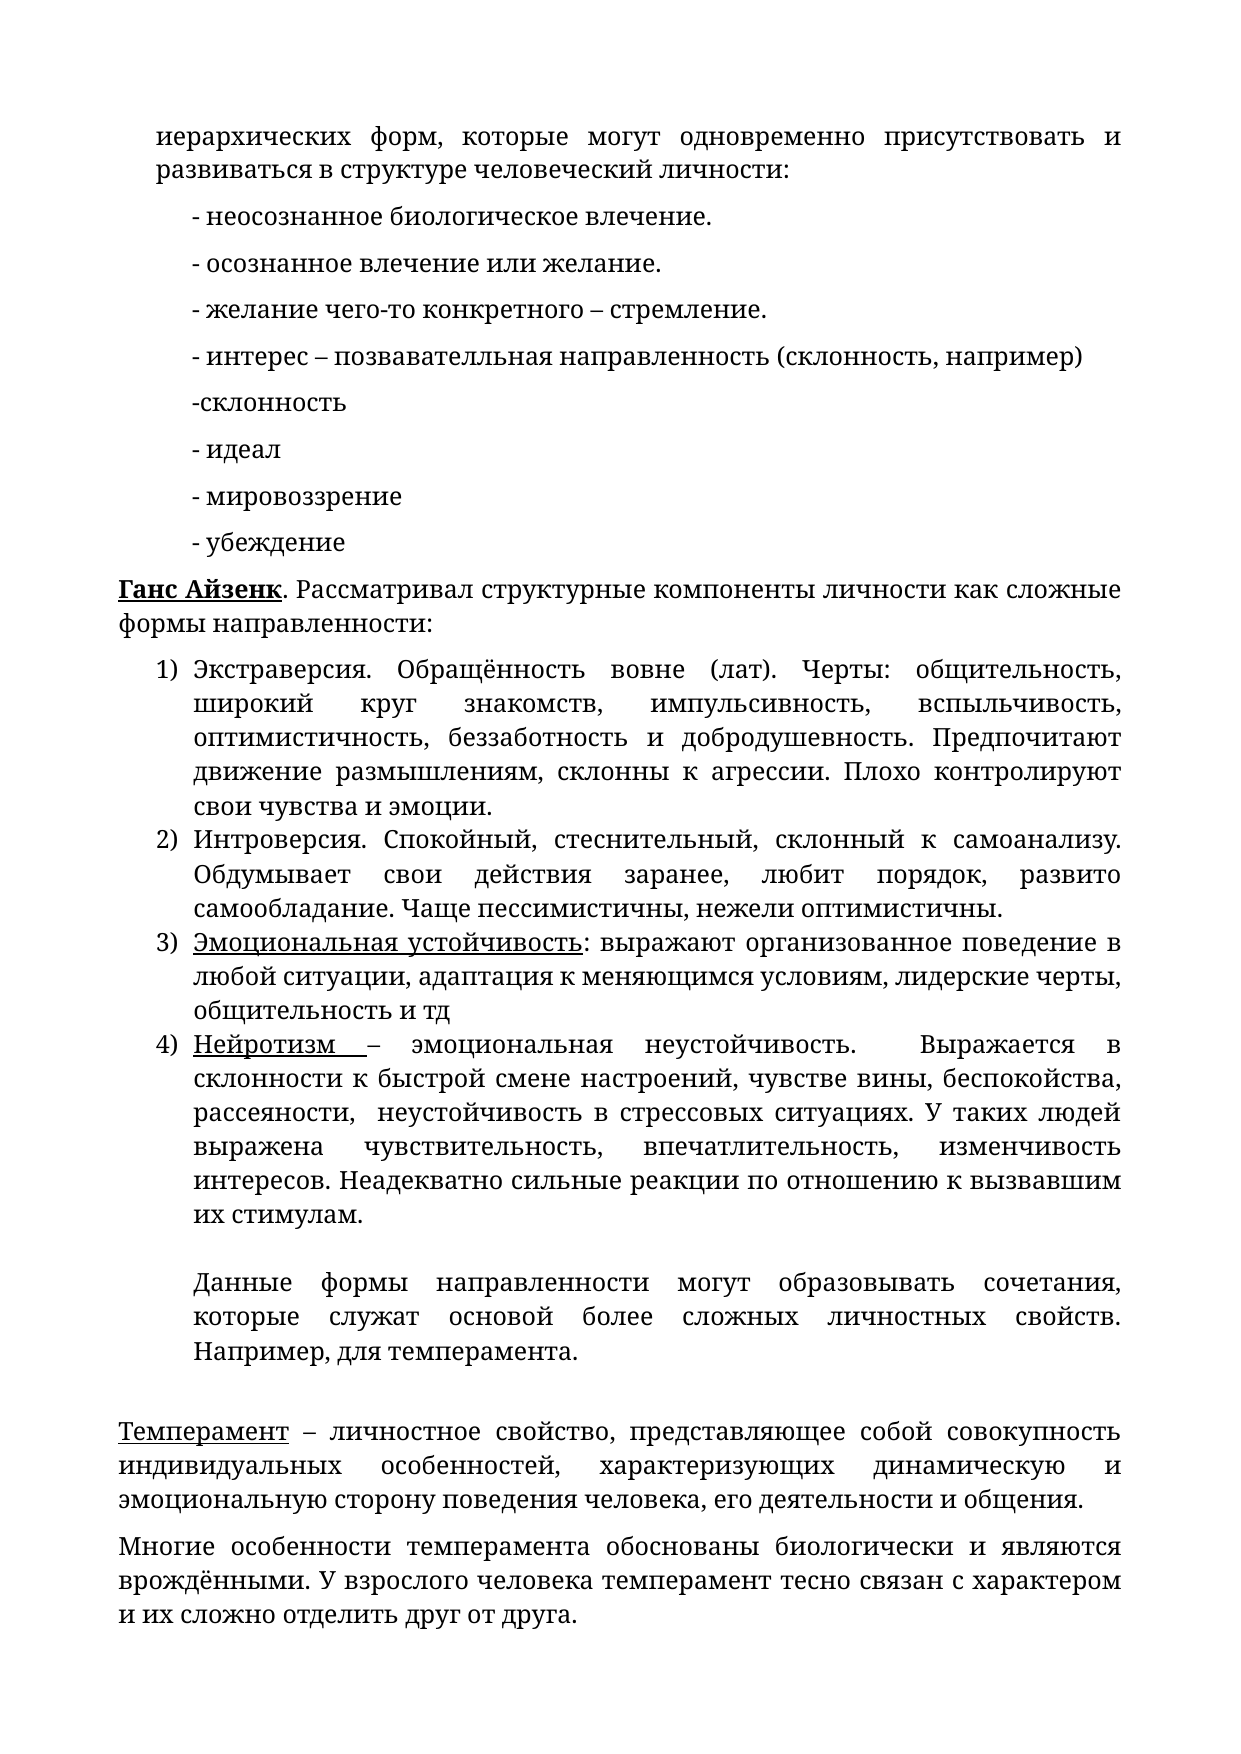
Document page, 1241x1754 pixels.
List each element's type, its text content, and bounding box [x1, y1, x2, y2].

text - интерес – позвавателльная направленность (склонность, например) [118, 338, 1122, 372]
text - неосознанное биологическое влечение. [118, 199, 1122, 233]
text Ганс Айзенк. Рассматривал структурные компоненты личности как сложные формы направленности: [118, 571, 1122, 639]
text - мировоззрение [118, 478, 1122, 512]
text - осознанное влечение или желание. [118, 245, 1122, 279]
text Многие особенности темперамента обоснованы биологически и являются врождёнными. У взрослого человека темперамент тесно связан с характером и их сложно отделить друг от друга. [118, 1528, 1122, 1631]
text - желание чего-то конкретного – стремление. [118, 292, 1122, 326]
text иерархических форм, которые могут одновременно присутствовать и развиваться в структуре человеческий личности: [156, 118, 1122, 186]
text - убеждение [118, 525, 1122, 559]
list Эмоциональная устойчивость: выражают организованное поведение в любой ситуации, адаптация к меняющимся условиям, лидерские черты, общительность и тд [156, 924, 1122, 1027]
list Интроверсия. Спокойный, стеснительный, склонный к самоанализу. Обдумывает свои действия заранее, любит порядок, развито самообладание. Чаще пессимистичны, нежели оптимистичны. [156, 822, 1122, 924]
list Нейротизм – эмоциональная неустойчивость. Выражается в склонности к быстрой смене настроений, чувстве вины, беспокойства, рассеяности, неустойчивость в стрессовых ситуациях. У таких людей выражена чувствительность, впечатлительность, изменчивость интересов. Неадекватно сильные реакции по отношению к вызвавшим их стимулам. [156, 1027, 1122, 1231]
list Данные формы направленности могут образовывать сочетания, которые служат основой более сложных личностных свойств. Например, для темперамента. [193, 1265, 1122, 1367]
text -склонность [118, 385, 1122, 419]
text - идеал [118, 432, 1122, 466]
text Темперамент – личностное свойство, представляющее собой совокупность индивидуальных особенностей, характеризующих динамическую и эмоциональную сторону поведения человека, его деятельности и общения. [118, 1414, 1122, 1516]
list Экстраверсия. Обращённость вовне (лат). Черты: общительность, широкий круг знакомств, импульсивность, вспыльчивость, оптимистичность, беззаботность и добродушевность. Предпочитают движение размышлениям, склонны к агрессии. Плохо контролируют свои чувства и эмоции. [156, 652, 1122, 822]
